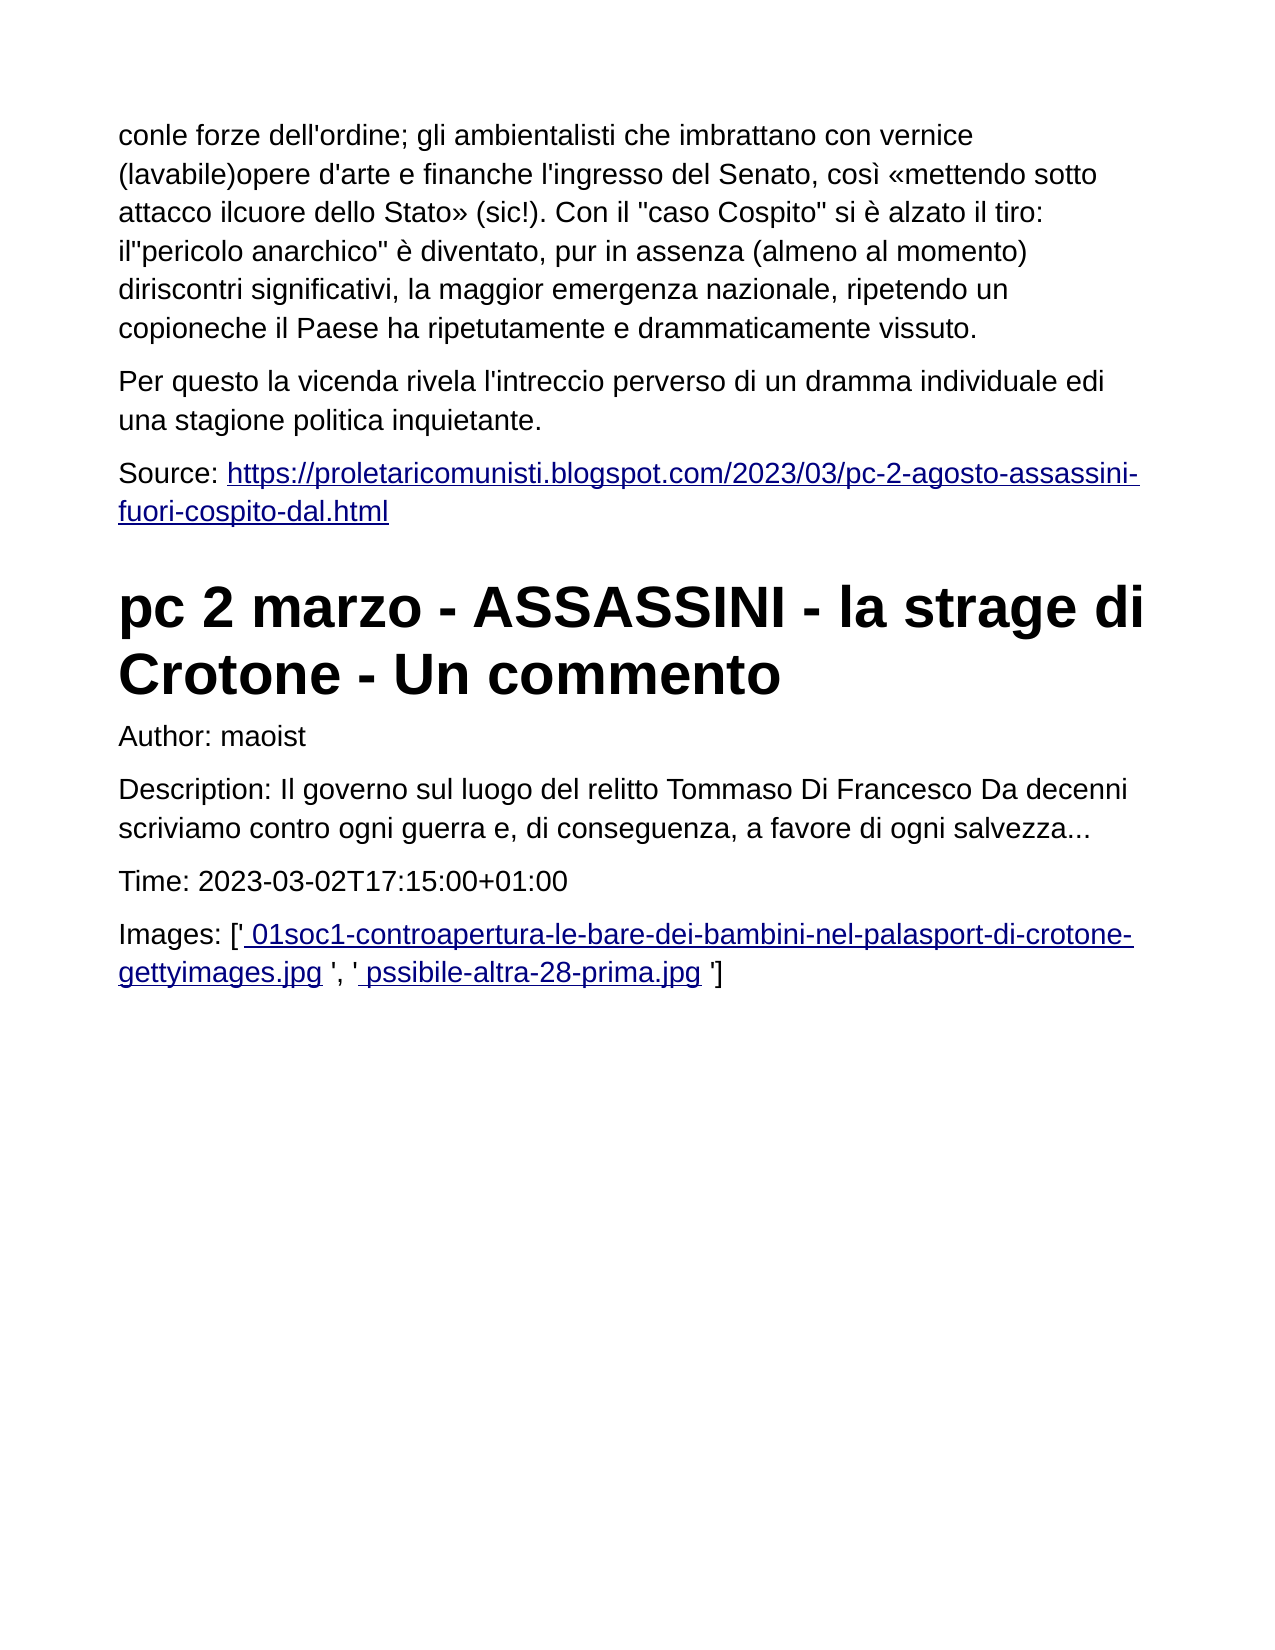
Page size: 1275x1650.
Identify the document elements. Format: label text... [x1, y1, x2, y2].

text Description: Il governo sul luogo del relitto Tommaso Di Francesco Da decenni scriviamo contro ogni guerra e, di conseguenza, a favore di ogni salvezza... [118, 772, 1157, 844]
text Time: 2023-03-02T17:15:00+01:00 [118, 864, 1157, 897]
text Source: https://proletaricomunisti.blogspot.com/2023/03/pc-2-agosto-assassini-fuori-cospito-dal.html [118, 456, 1157, 528]
text Images: [' 01soc1-controapertura-le-bare-dei-bambini-nel-palasport-di-crotone-gettyimages.jpg ', ' pssibile-altra-28-prima.jpg '] [118, 917, 1157, 989]
subtitle pc 2 marzo - ASSASSINI - la strage di Crotone - Un commento [118, 572, 1157, 706]
text Author: maoist [118, 719, 1157, 752]
text Per questo la vicenda rivela l'intreccio perverso di un dramma individuale edi una stagione politica inquietante. [118, 364, 1157, 436]
text conle forze dell'ordine; gli ambientalisti che imbrattano con vernice (lavabile)opere d'arte e finanche l'ingresso del Senato, così «mettendo sotto attacco ilcuore dello Stato» (sic!). Con il "caso Cospito" si è alzato il tiro: il"pericolo anarchico" è diventato, pur in assenza (almeno al momento) diriscontri significativi, la maggior emergenza nazionale, ripetendo un copioneche il Paese ha ripetutamente e drammaticamente vissuto. [118, 118, 1157, 344]
